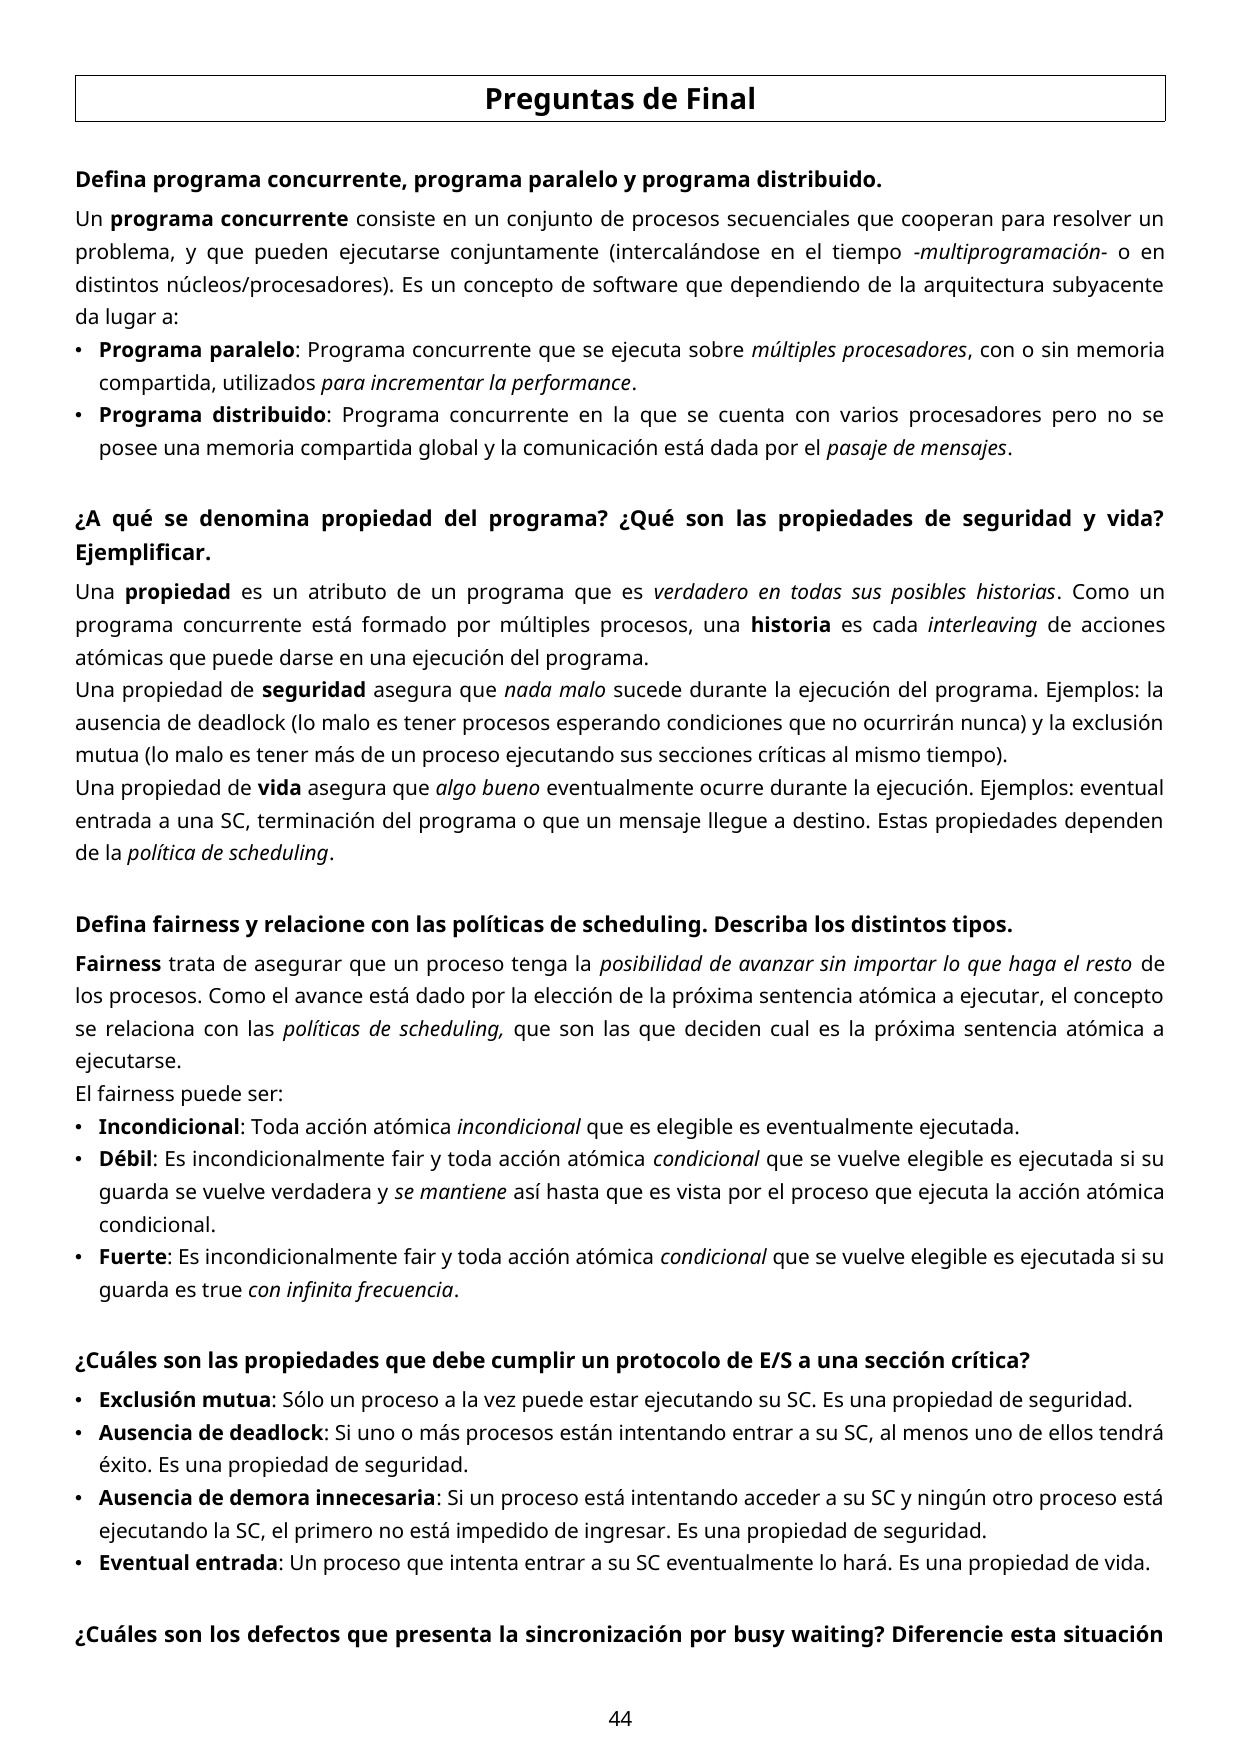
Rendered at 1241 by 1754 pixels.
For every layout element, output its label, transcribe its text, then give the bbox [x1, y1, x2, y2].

list Ausencia de demora innecesaria: Si un proceso está intentando acceder a su SC y ningún otro proceso está ejecutando la SC, el primero no está impedido de ingresar. Es una propiedad de seguridad. [75, 1483, 1165, 1544]
list Incondicional: Toda acción atómica incondicional que es elegible es eventualmente ejecutada. [75, 1112, 1165, 1140]
subtitle Defina programa concurrente, programa paralelo y programa distribuido. [75, 164, 1165, 194]
list Programa distribuido: Programa concurrente en la que se cuenta con varios procesadores pero no se posee una memoria compartida global y la comunicación está dada por el pasaje de mensajes. [75, 400, 1165, 461]
text Una propiedad es un atributo de un programa que es verdadero en todas sus posibles historias. Como un programa concurrente está formado por múltiples procesos, una historia es cada interleaving de acciones atómicas que puede darse en una ejecución del programa. [75, 577, 1165, 671]
subtitle ¿A qué se denomina propiedad del programa? ¿Qué son las propiedades de seguridad y vida? Ejemplificar. [75, 503, 1165, 567]
subtitle Preguntas de Final [76, 76, 1165, 121]
subtitle ¿Cuáles son los defectos que presenta la sincronización por busy waiting? Diferencie esta situación [75, 1619, 1165, 1649]
subtitle Defina fairness y relacione con las políticas de scheduling. Describa los distintos tipos. [75, 909, 1165, 938]
list Ausencia de deadlock: Si uno o más procesos están intentando entrar a su SC, al menos uno de ellos tendrá éxito. Es una propiedad de seguridad. [75, 1418, 1165, 1479]
text Una propiedad de seguridad asegura que nada malo sucede durante la ejecución del programa. Ejemplos: la ausencia de deadlock (lo malo es tener procesos esperando condiciones que no ocurrirán nunca) y la exclusión mutua (lo malo es tener más de un proceso ejecutando sus secciones críticas al mismo tiempo). [75, 675, 1165, 769]
list Débil: Es incondicionalmente fair y toda acción atómica condicional que se vuelve elegible es ejecutada si su guarda se vuelve verdadera y se mantiene así hasta que es vista por el proceso que ejecuta la acción atómica condicional. [75, 1144, 1165, 1238]
list Exclusión mutua: Sólo un proceso a la vez puede estar ejecutando su SC. Es una propiedad de seguridad. [75, 1385, 1165, 1414]
subtitle ¿Cuáles son las propiedades que debe cumplir un protocolo de E/S a una sección crítica? [75, 1345, 1165, 1375]
list Programa paralelo: Programa concurrente que se ejecuta sobre múltiples procesadores, con o sin memoria compartida, utilizados para incrementar la performance. [75, 335, 1165, 396]
text Un programa concurrente consiste en un conjunto de procesos secuenciales que cooperan para resolver un problema, y que pueden ejecutarse conjuntamente (intercalándose en el tiempo -multiprogramación- o en distintos núcleos/procesadores). Es un concepto de software que dependiendo de la arquitectura subyacente da lugar a: [75, 204, 1165, 331]
list Eventual entrada: Un proceso que intenta entrar a su SC eventualmente lo hará. Es una propiedad de vida. [75, 1548, 1165, 1577]
text El fairness puede ser: [75, 1079, 1165, 1108]
text Una propiedad de vida asegura que algo bueno eventualmente ocurre durante la ejecución. Ejemplos: eventual entrada a una SC, terminación del programa o que un mensaje llegue a destino. Estas propiedades dependen de la política de scheduling. [75, 773, 1165, 867]
list Fuerte: Es incondicionalmente fair y toda acción atómica condicional que se vuelve elegible es ejecutada si su guarda es true con infinita frecuencia. [75, 1242, 1165, 1303]
text Fairness trata de asegurar que un proceso tenga la posibilidad de avanzar sin importar lo que haga el resto de los procesos. Como el avance está dado por la elección de la próxima sentencia atómica a ejecutar, el concepto se relaciona con las políticas de scheduling, que son las que deciden cual es la próxima sentencia atómica a ejecutarse. [75, 949, 1165, 1075]
